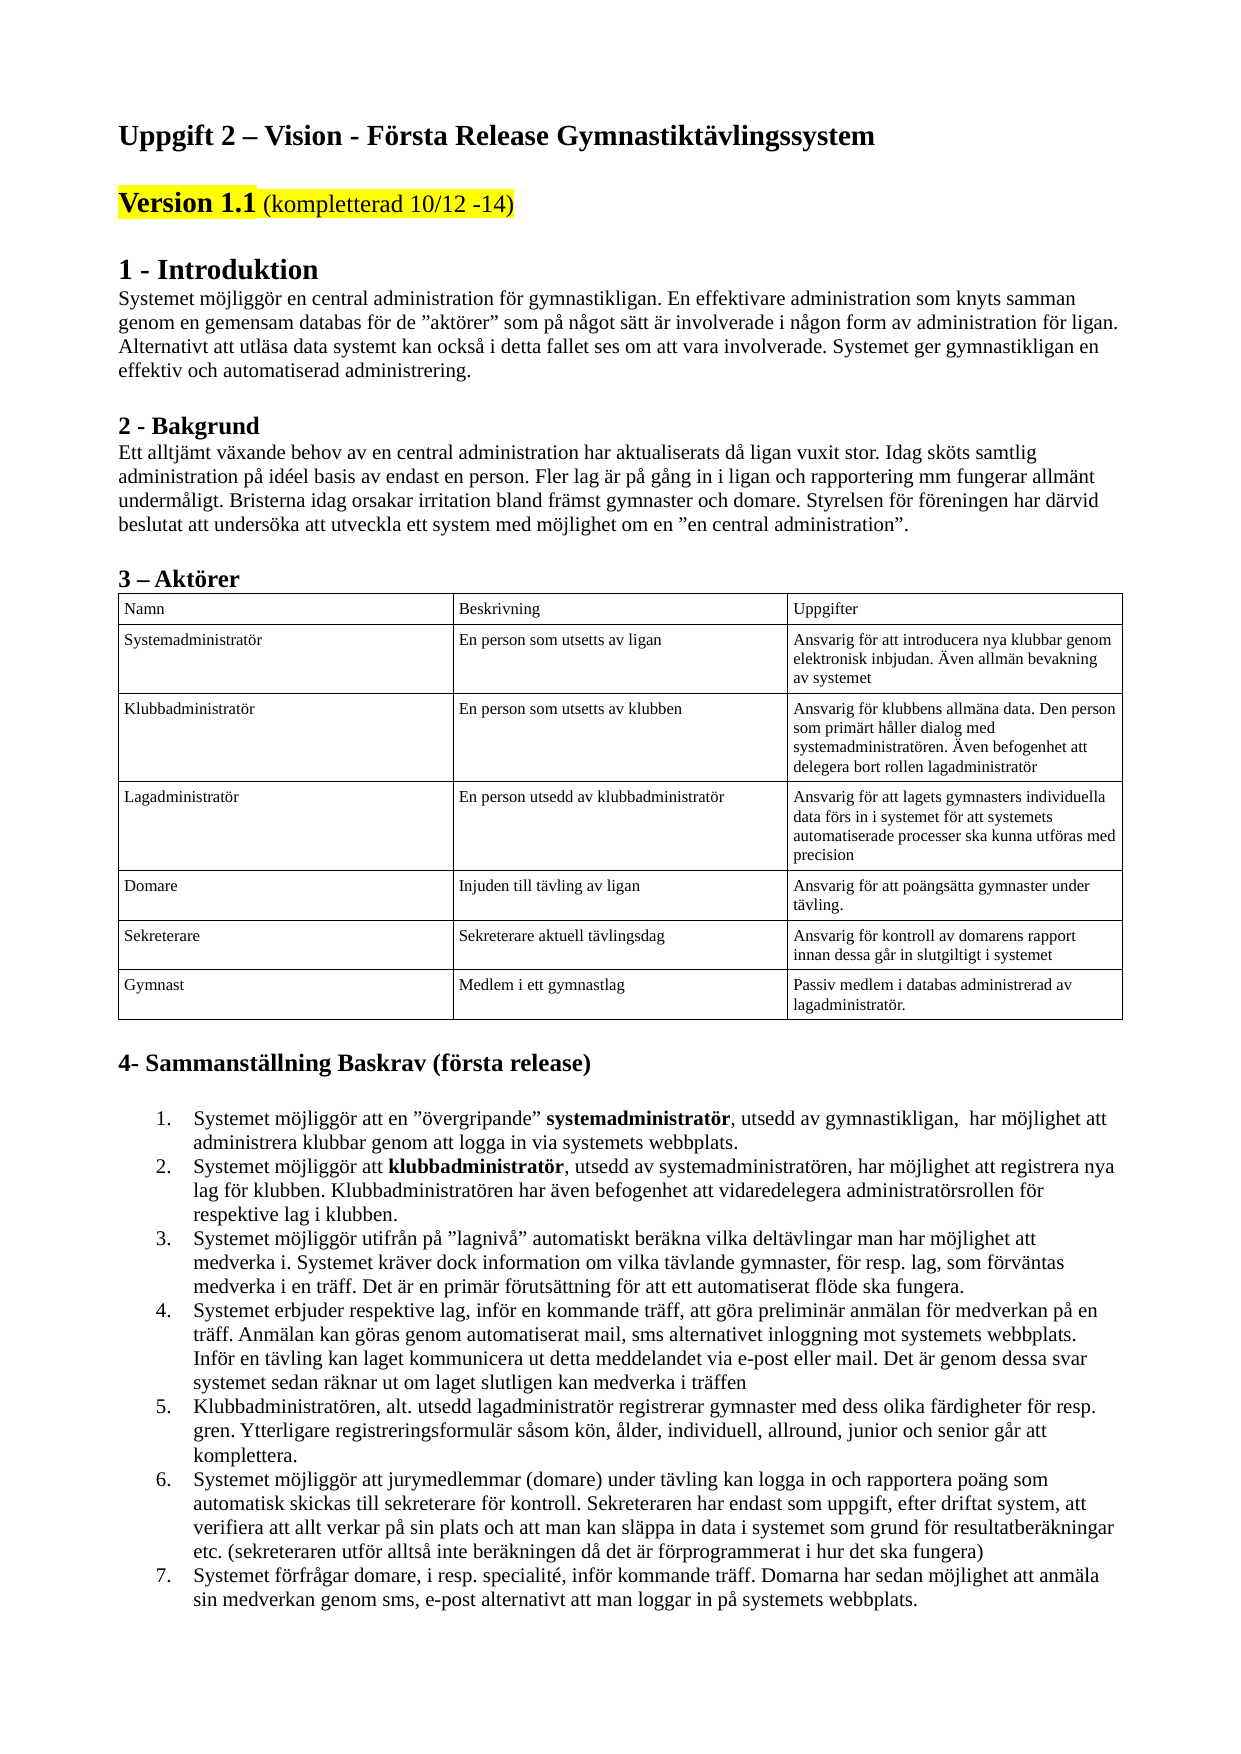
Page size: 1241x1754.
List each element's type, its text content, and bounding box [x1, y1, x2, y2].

table_cell Domare [119, 871, 453, 919]
list Klubbadministratören, alt. utsedd lagadministratör registrerar gymnaster med dess olika färdigheter för resp. gren. Ytterligare registreringsformulär såsom kön, ålder, individuell, allround, junior och senior går att komplettera. [156, 1394, 1122, 1467]
table_cell Lagadministratör [119, 782, 453, 869]
table_cell En person som utsetts av klubben [454, 694, 787, 781]
table_header Namn [119, 594, 453, 624]
table_cell Ansvarig för att lagets gymnasters individuella data förs in i systemet för att systemets automatiserade processer ska kunna utföras med precision [788, 782, 1122, 869]
table_cell En person utsedd av klubbadministratör [454, 782, 787, 869]
text Systemet möjliggör en central administration för gymnastikligan. En effektivare administration som knyts samman genom en gemensam databas för de ”aktörer” som på något sätt är involverade i någon form av administration för ligan. Alternativt att utläsa data systemt kan också i detta fallet ses om att vara involverade. Systemet ger gymnastikligan en effektiv och automatiserad administrering. [118, 286, 1122, 382]
text 1 - Introduktion [118, 252, 1122, 286]
table_cell Sekreterare aktuell tävlingsdag [454, 921, 787, 969]
table_cell Ansvarig för kontroll av domarens rapport innan dessa går in slutgiltigt i systemet [788, 921, 1122, 969]
list Systemet möjliggör att jurymedlemmar (domare) under tävling kan logga in och rapportera poäng som automatisk skickas till sekreterare för kontroll. Sekreteraren har endast som uppgift, efter driftat system, att verifiera att allt verkar på sin plats och att man kan släppa in data i systemet som grund för resultatberäkningar etc. (sekreteraren utför alltså inte beräkningen då det är förprogrammerat i hur det ska fungera) [156, 1467, 1122, 1563]
text 3 – Aktörer [118, 564, 1122, 593]
table_header Uppgifter [788, 594, 1122, 624]
list Systemet förfrågar domare, i resp. specialité, inför kommande träff. Domarna har sedan möjlighet att anmäla sin medverkan genom sms, e-post alternativt att man loggar in på systemets webbplats. [156, 1563, 1122, 1611]
table_cell Ansvarig för att poängsätta gymnaster under tävling. [788, 871, 1122, 919]
table_cell Ansvarig för klubbens allmäna data. Den person som primärt håller dialog med systemadministratören. Även befogenhet att delegera bort rollen lagadministratör [788, 694, 1122, 781]
text Uppgift 2 – Vision - Första Release Gymnastiktävlingssystem [118, 118, 1122, 152]
table_cell Ansvarig för att introducera nya klubbar genom elektronisk inbjudan. Även allmän bevakning av systemet [788, 625, 1122, 693]
list Systemet möjliggör att klubbadministratör, utsedd av systemadministratören, har möjlighet att registrera nya lag för klubben. Klubbadministratören har även befogenhet att vidaredelegera administratörsrollen för respektive lag i klubben. [156, 1154, 1122, 1226]
table_cell Gymnast [119, 970, 453, 1019]
table_cell Passiv medlem i databas administrerad av lagadministratör. [788, 970, 1122, 1019]
table_cell Systemadministratör [119, 625, 453, 693]
text 2 - Bakgrund [118, 411, 1122, 439]
table_cell Sekreterare [119, 921, 453, 969]
text Version 1.1 (kompletterad 10/12 -14) [118, 185, 1122, 219]
table_cell Injuden till tävling av ligan [454, 871, 787, 919]
table_cell Medlem i ett gymnastlag [454, 970, 787, 1019]
text 4- Sammanställning Baskrav (första release) [118, 1048, 1122, 1077]
text Ett alltjämt växande behov av en central administration har aktualiserats då ligan vuxit stor. Idag sköts samtlig administration på idéel basis av endast en person. Fler lag är på gång in i ligan och rapportering mm fungerar allmänt undermåligt. Bristerna idag orsakar irritation bland främst gymnaster och domare. Styrelsen för föreningen har därvid beslutat att undersöka att utveckla ett system med möjlighet om en ”en central administration”. [118, 439, 1122, 536]
table_cell En person som utsetts av ligan [454, 625, 787, 693]
list Systemet möjliggör utifrån på ”lagnivå” automatiskt beräkna vilka deltävlingar man har möjlighet att medverka i. Systemet kräver dock information om vilka tävlande gymnaster, för resp. lag, som förväntas medverka i en träff. Det är en primär förutsättning för att ett automatiserat flöde ska fungera. [156, 1226, 1122, 1298]
table_cell Klubbadministratör [119, 694, 453, 781]
list Systemet möjliggör att en ”övergripande” systemadministratör, utsedd av gymnastikligan, har möjlighet att administrera klubbar genom att logga in via systemets webbplats. [156, 1106, 1122, 1154]
list Systemet erbjuder respektive lag, inför en kommande träff, att göra preliminär anmälan för medverkan på en träff. Anmälan kan göras genom automatiserat mail, sms alternativet inloggning mot systemets webbplats. Inför en tävling kan laget kommunicera ut detta meddelandet via e-post eller mail. Det är genom dessa svar systemet sedan räknar ut om laget slutligen kan medverka i träffen [156, 1298, 1122, 1394]
table_header Beskrivning [454, 594, 787, 624]
